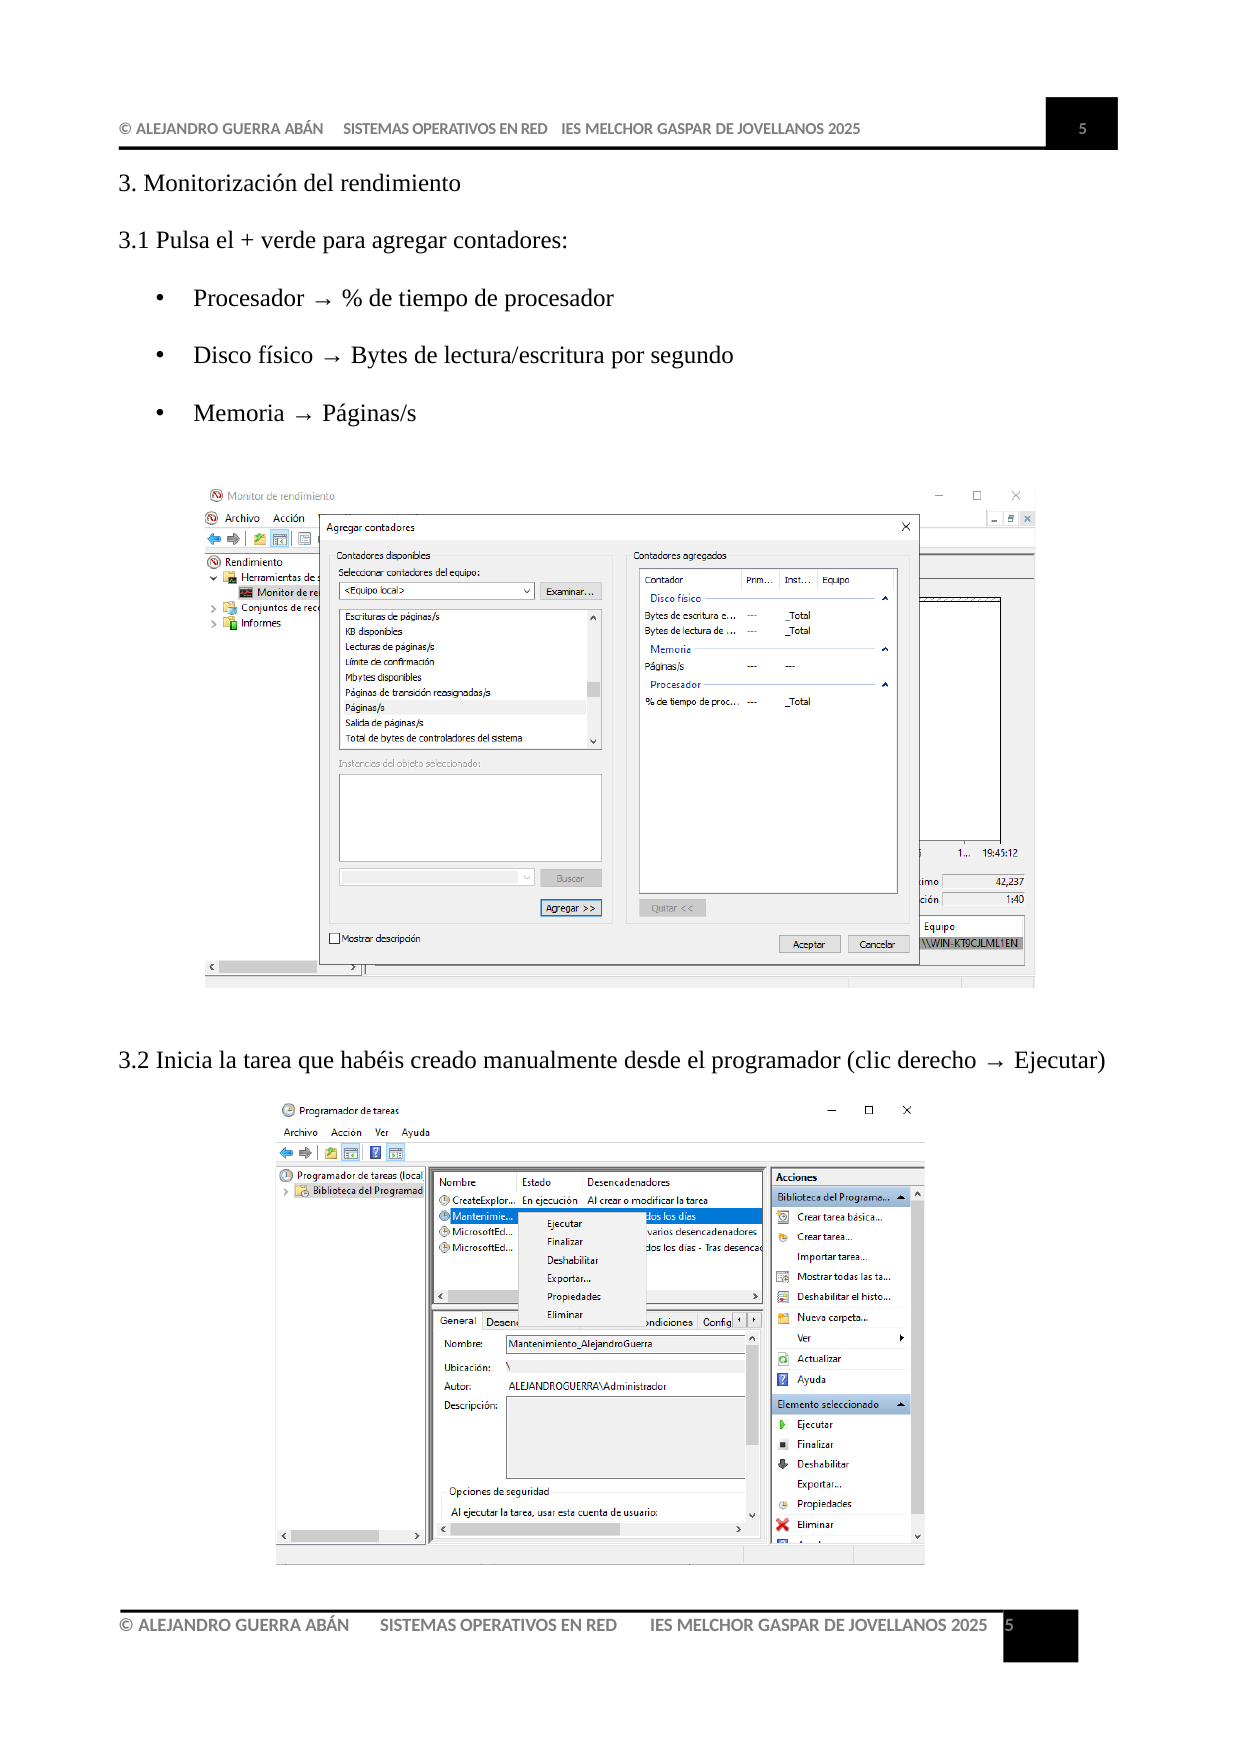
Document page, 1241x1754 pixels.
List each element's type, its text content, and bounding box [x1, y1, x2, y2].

picture [275, 1099, 925, 1565]
text 3.1 Pulsa el + verde para agregar contadores: [118, 225, 1122, 254]
picture [205, 484, 1036, 988]
list Procesador → % de tiempo de procesador [156, 283, 1122, 312]
list Memoria → Páginas/s [156, 398, 1122, 427]
text 3.2 Inicia la tarea que habéis creado manualmente desde el programador (clic derecho → Ejecutar) [118, 1046, 1122, 1074]
text 3. Monitorización del rendimiento [118, 168, 1122, 197]
list Disco físico → Bytes de lectura/escritura por segundo [156, 340, 1122, 369]
